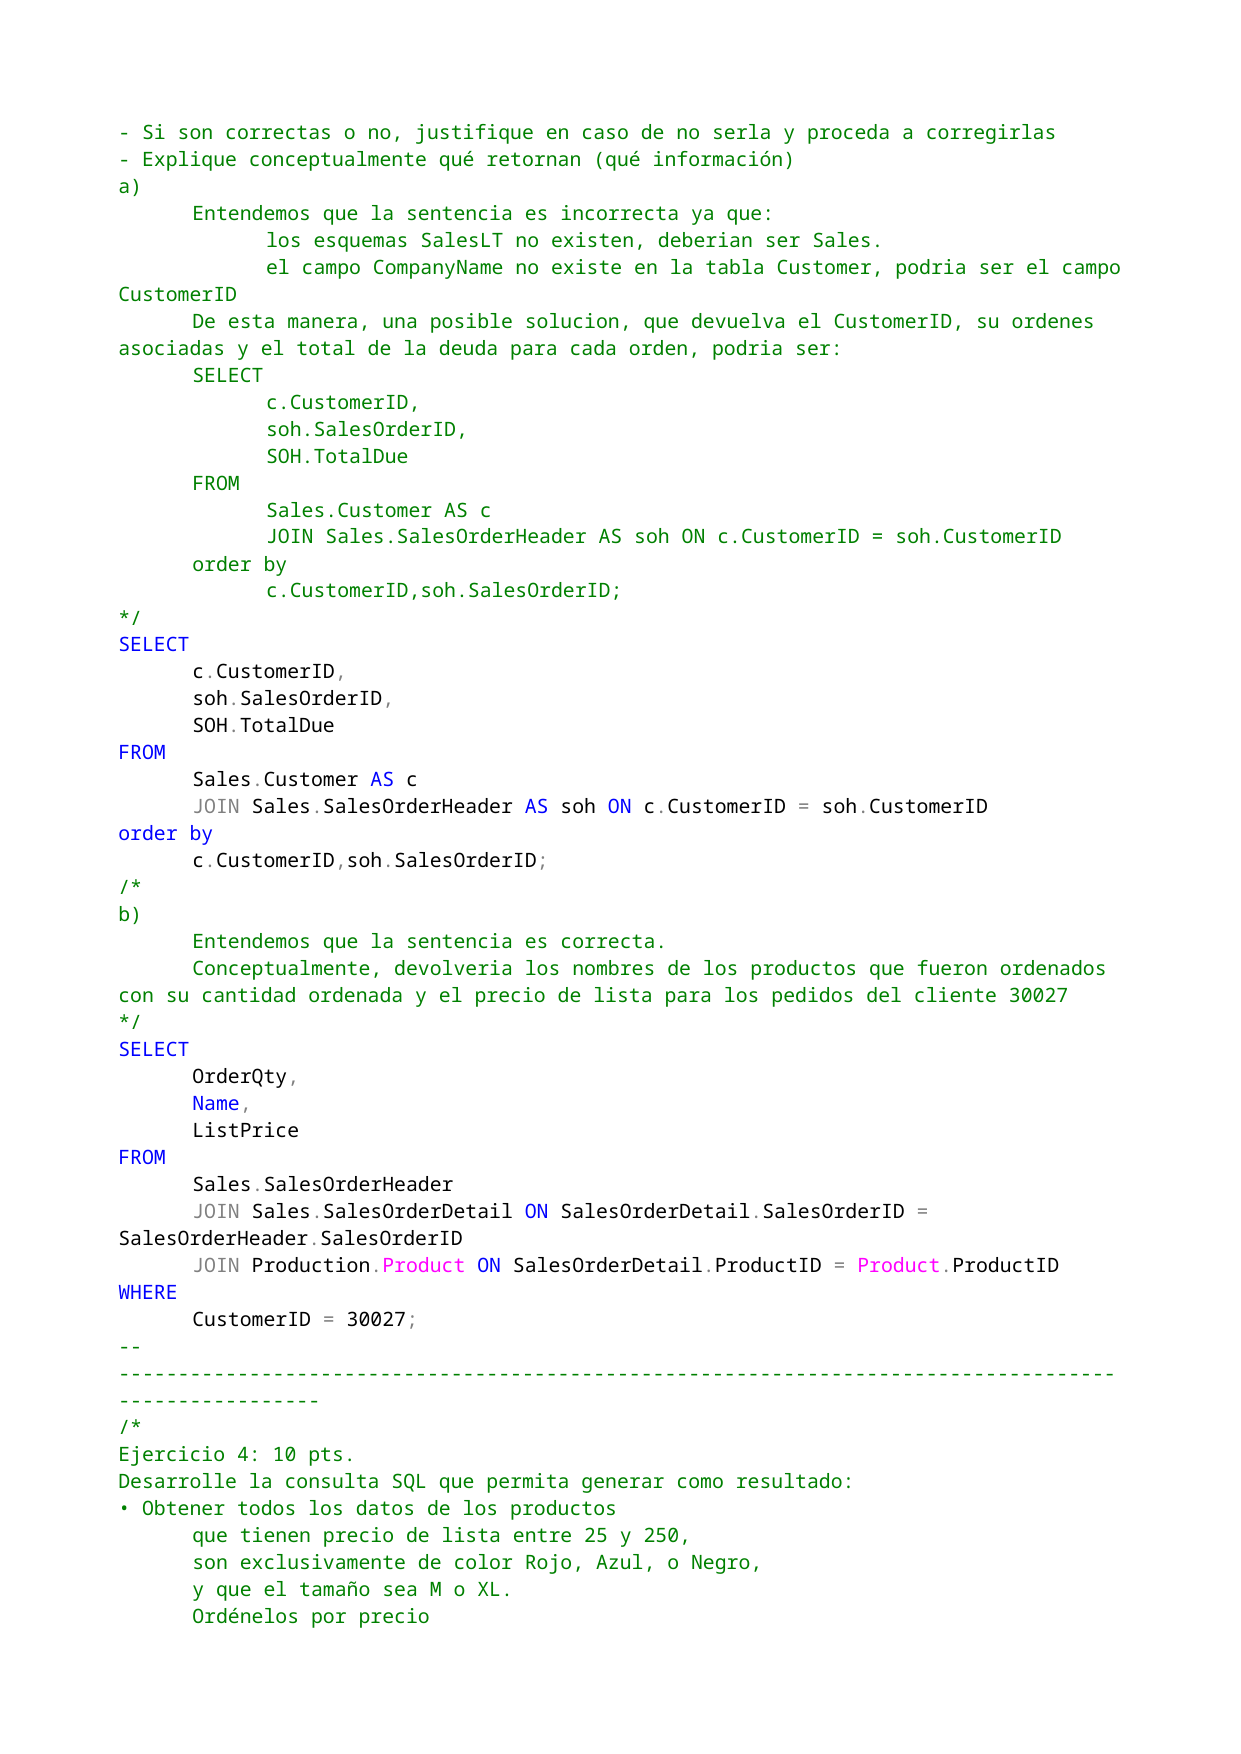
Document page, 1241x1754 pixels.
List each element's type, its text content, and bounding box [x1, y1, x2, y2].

text SOH.TotalDue [118, 712, 1122, 739]
text Conceptualmente, devolveria los nombres de los productos que fueron ordenados con su cantidad ordenada y el precio de lista para los pedidos del cliente 30027 [118, 954, 1122, 1008]
text - Si son correctas o no, justifique en caso de no serla y proceda a corregirlas [118, 118, 1122, 145]
text Entendemos que la sentencia es correcta. [118, 927, 1122, 954]
text /* [118, 1413, 1122, 1440]
text Name, [118, 1089, 1122, 1116]
text b) [118, 901, 1122, 927]
text FROM [118, 739, 1122, 766]
text Ordénelos por precio [118, 1602, 1122, 1629]
text De esta manera, una posible solucion, que devuelva el CustomerID, su ordenes asociadas y el total de la deuda para cada orden, podria ser: [118, 307, 1122, 361]
text c.CustomerID,soh.SalesOrderID; [118, 577, 1122, 604]
text Ejercicio 4: 10 pts. [118, 1440, 1122, 1467]
text Sales.Customer AS c [118, 496, 1122, 523]
text soh.SalesOrderID, [118, 685, 1122, 712]
text c.CustomerID, [118, 658, 1122, 685]
text Entendemos que la sentencia es incorrecta ya que: [118, 199, 1122, 226]
text Sales.Customer AS c [118, 766, 1122, 793]
text c.CustomerID, [118, 388, 1122, 415]
text • Obtener todos los datos de los productos [118, 1494, 1122, 1521]
text order by [118, 819, 1122, 847]
text y que el tamaño sea M o XL. [118, 1575, 1122, 1602]
text FROM [118, 1143, 1122, 1170]
text ListPrice [118, 1116, 1122, 1143]
text los esquemas SalesLT no existen, deberian ser Sales. [118, 226, 1122, 253]
text c.CustomerID,soh.SalesOrderID; [118, 847, 1122, 873]
text order by [118, 550, 1122, 577]
text que tienen precio de lista entre 25 y 250, [118, 1521, 1122, 1548]
text JOIN Production.Product ON SalesOrderDetail.ProductID = Product.ProductID [118, 1251, 1122, 1278]
text JOIN Sales.SalesOrderHeader AS soh ON c.CustomerID = soh.CustomerID [118, 793, 1122, 819]
text SELECT [118, 361, 1122, 388]
text FROM [118, 469, 1122, 496]
text OrderQty, [118, 1062, 1122, 1089]
text Desarrolle la consulta SQL que permita generar como resultado: [118, 1467, 1122, 1494]
text son exclusivamente de color Rojo, Azul, o Negro, [118, 1548, 1122, 1575]
text -- ----------------------------------------------------------------------------------------------------- [118, 1332, 1122, 1413]
text JOIN Sales.SalesOrderDetail ON SalesOrderDetail.SalesOrderID = SalesOrderHeader.SalesOrderID [118, 1197, 1122, 1251]
text CustomerID = 30027; [118, 1305, 1122, 1332]
text a) [118, 172, 1122, 199]
text */ [118, 1008, 1122, 1035]
text JOIN Sales.SalesOrderHeader AS soh ON c.CustomerID = soh.CustomerID [118, 523, 1122, 550]
text /* [118, 873, 1122, 901]
text el campo CompanyName no existe en la tabla Customer, podria ser el campo CustomerID [118, 253, 1122, 307]
text - Explique conceptualmente qué retornan (qué información) [118, 145, 1122, 172]
text Sales.SalesOrderHeader [118, 1170, 1122, 1197]
text WHERE [118, 1278, 1122, 1305]
text SELECT [118, 631, 1122, 658]
text SOH.TotalDue [118, 442, 1122, 469]
text soh.SalesOrderID, [118, 415, 1122, 442]
text */ [118, 604, 1122, 631]
text SELECT [118, 1035, 1122, 1062]
